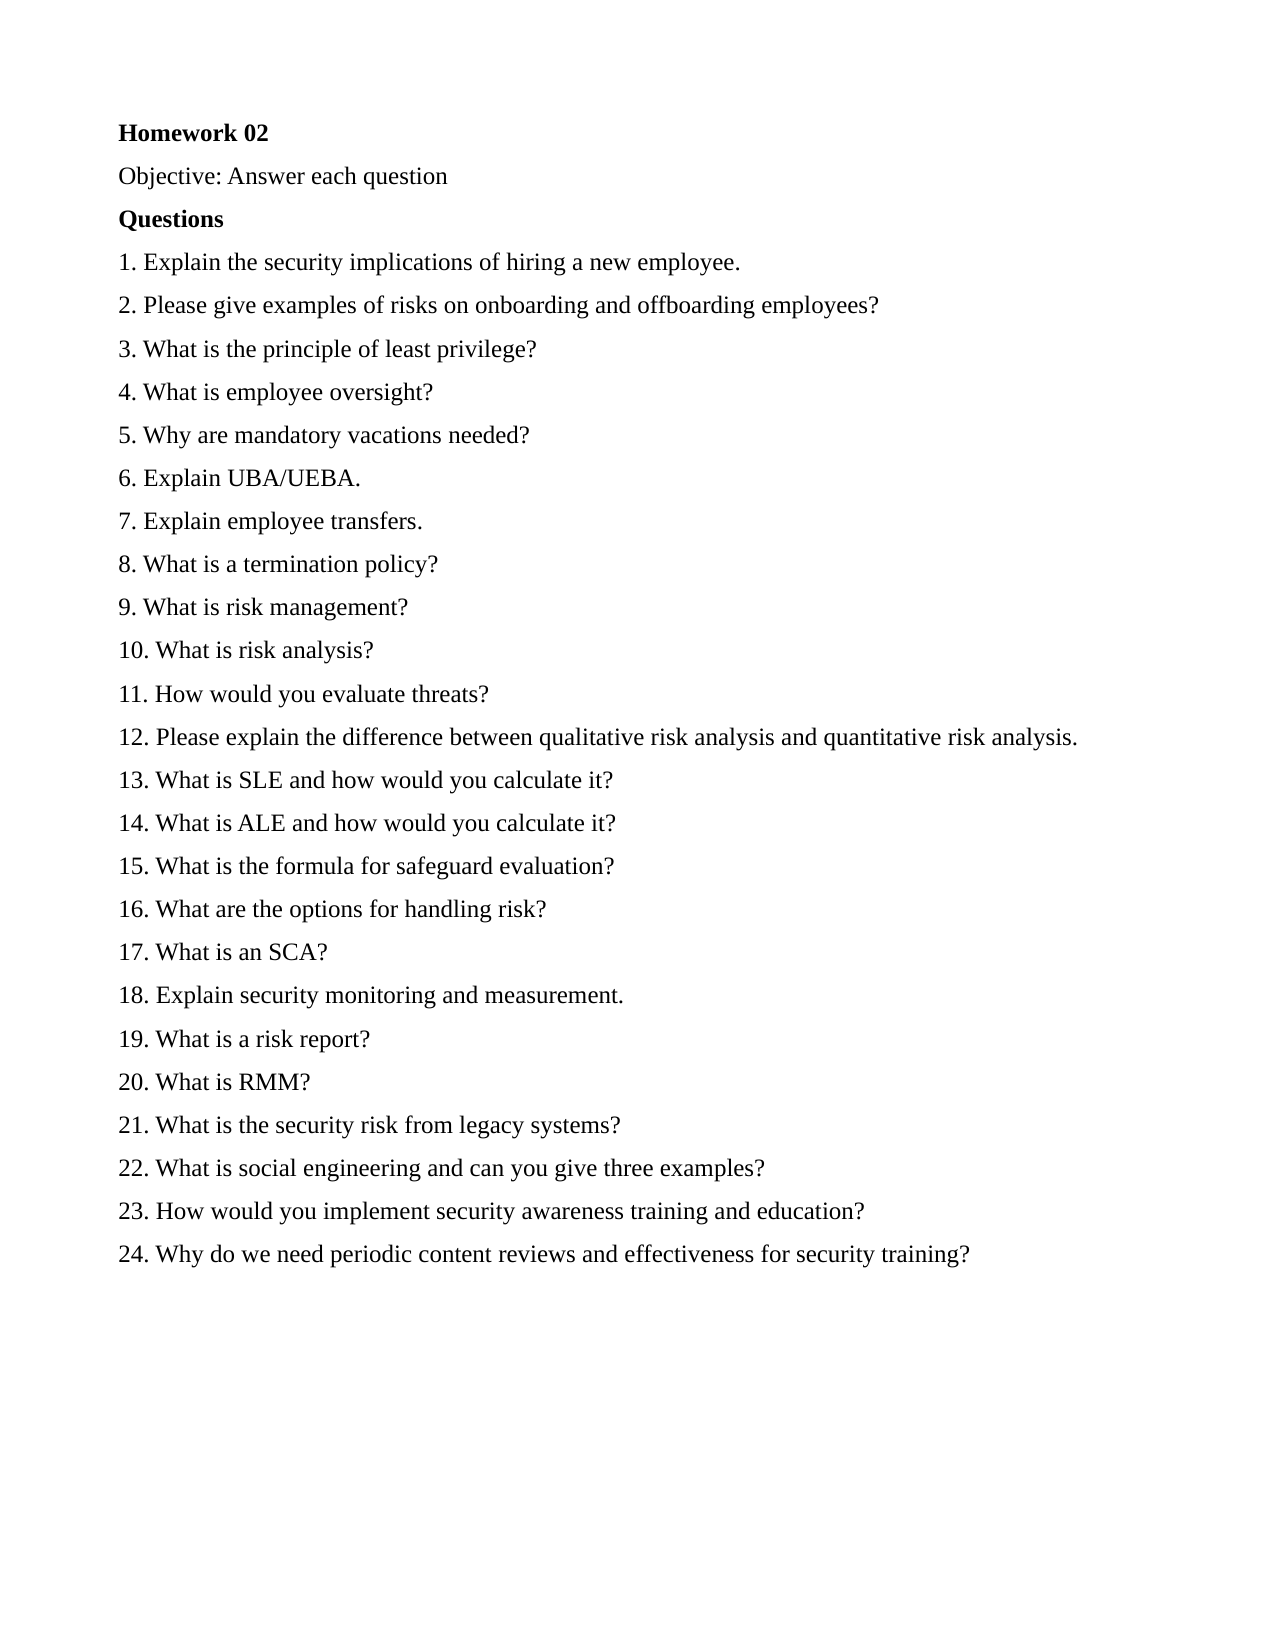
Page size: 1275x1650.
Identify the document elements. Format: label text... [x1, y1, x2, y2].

text Objective: Answer each question [118, 161, 1157, 190]
text 6. Explain UBA/UEBA. [118, 463, 1157, 492]
text 12. Please explain the difference between qualitative risk analysis and quantitative risk analysis. [118, 722, 1157, 751]
text 15. What is the formula for safeguard evaluation? [118, 851, 1157, 880]
text 14. What is ALE and how would you calculate it? [118, 808, 1157, 837]
text Homework 02 [118, 118, 1157, 147]
text 9. What is risk management? [118, 592, 1157, 621]
text 10. What is risk analysis? [118, 636, 1157, 664]
text 2. Please give examples of risks on onboarding and offboarding employees? [118, 291, 1157, 319]
text 19. What is a risk report? [118, 1024, 1157, 1052]
text 3. What is the principle of least privilege? [118, 334, 1157, 362]
text 16. What are the options for handling risk? [118, 894, 1157, 923]
text 21. What is the security risk from legacy systems? [118, 1110, 1157, 1139]
text 23. How would you implement security awareness training and education? [118, 1196, 1157, 1225]
text 11. How would you evaluate threats? [118, 679, 1157, 707]
text 18. Explain security monitoring and measurement. [118, 981, 1157, 1009]
text 4. What is employee oversight? [118, 377, 1157, 406]
text 20. What is RMM? [118, 1067, 1157, 1096]
text 1. Explain the security implications of hiring a new employee. [118, 247, 1157, 276]
text 13. What is SLE and how would you calculate it? [118, 765, 1157, 794]
text 5. Why are mandatory vacations needed? [118, 420, 1157, 449]
text 22. What is social engineering and can you give three examples? [118, 1153, 1157, 1182]
text Questions [118, 204, 1157, 233]
text 7. Explain employee transfers. [118, 506, 1157, 535]
text 17. What is an SCA? [118, 937, 1157, 966]
text 24. Why do we need periodic content reviews and effectiveness for security training? [118, 1239, 1157, 1268]
text 8. What is a termination policy? [118, 549, 1157, 578]
